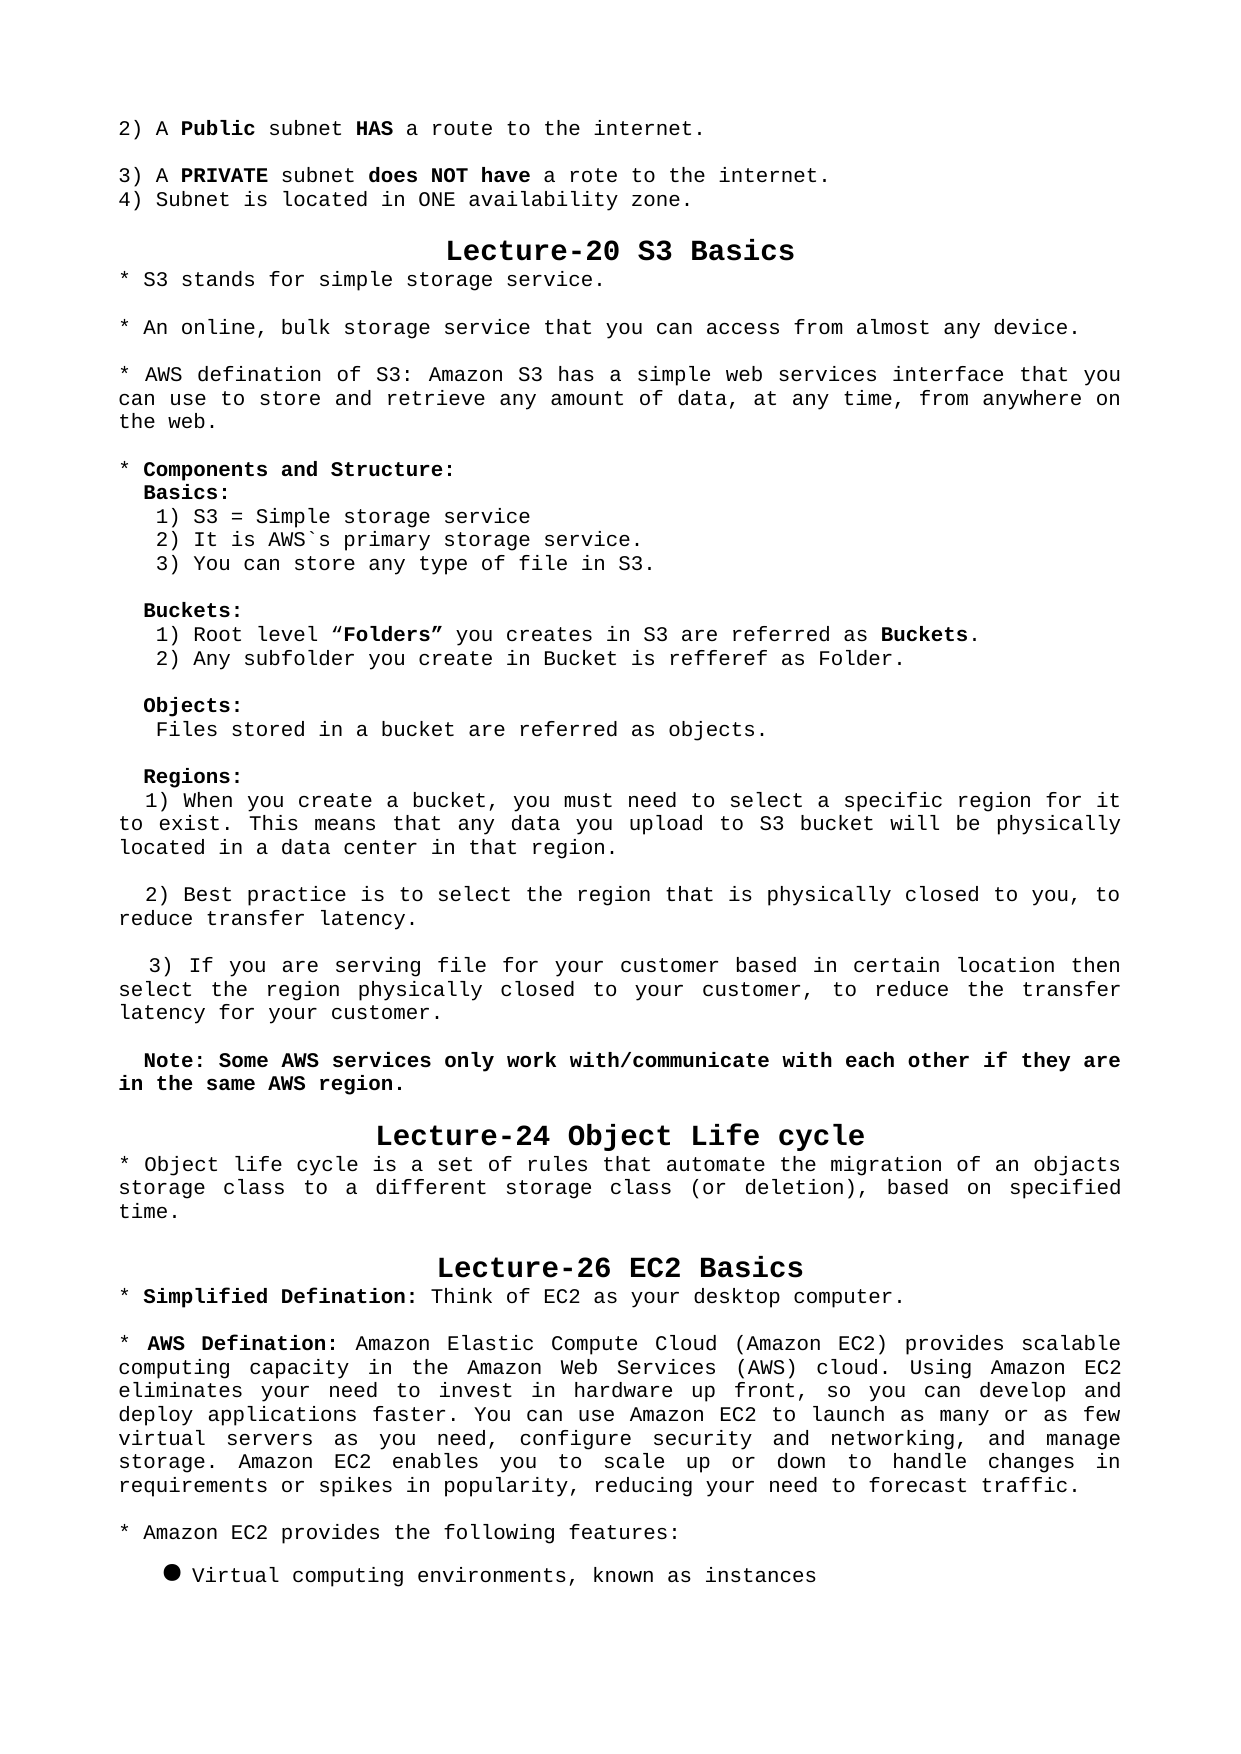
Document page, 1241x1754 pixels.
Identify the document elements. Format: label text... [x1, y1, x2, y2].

text 3) If you are serving file for your customer based in certain location then select the region physically closed to your customer, to reduce the transfer latency for your customer. [118, 955, 1122, 1026]
text 2) Any subfolder you create in Bucket is refferef as Folder. [118, 648, 1122, 671]
text Basics: [118, 482, 1122, 506]
text Lecture-26 EC2 Basics [118, 1253, 1122, 1286]
text Buckets: [118, 600, 1122, 624]
text * Amazon EC2 provides the following features: [118, 1522, 1122, 1546]
text 2) Best practice is to select the region that is physically closed to you, to reduce transfer latency. [118, 884, 1122, 931]
text * AWS defination of S3: Amazon S3 has a simple web services interface that you can use to store and retrieve any amount of data, at any time, from anywhere on the web. [118, 364, 1122, 435]
text Lecture-24 Object Life cycle [118, 1121, 1122, 1154]
text 3) You can store any type of file in S3. [118, 553, 1122, 577]
text * AWS Defination: Amazon Elastic Compute Cloud (Amazon EC2) provides scalable computing capacity in the Amazon Web Services (AWS) cloud. Using Amazon EC2 eliminates your need to invest in hardware up front, so you can develop and deploy applications faster. You can use Amazon EC2 to launch as many or as few virtual servers as you need, configure security and networking, and manage storage. Amazon EC2 enables you to scale up or down to handle changes in requirements or spikes in popularity, reducing your need to forecast traffic. [118, 1333, 1122, 1499]
text * S3 stands for simple storage service. [118, 269, 1122, 293]
text 2) A Public subnet HAS a route to the internet. [118, 118, 1122, 142]
text 1) Root level “Folders” you creates in S3 are referred as Buckets. [118, 624, 1122, 648]
text Files stored in a bucket are referred as objects. [118, 719, 1122, 742]
text 1) When you create a bucket, you must need to select a specific region for it to exist. This means that any data you upload to S3 bucket will be physically located in a data center in that region. [118, 789, 1122, 861]
text Note: Some AWS services only work with/communicate with each other if they are in the same AWS region. [118, 1050, 1122, 1097]
list Virtual computing environments, known as instances [162, 1565, 1122, 1589]
text 3) A PRIVATE subnet does NOT have a rote to the internet. [118, 165, 1122, 189]
text * An online, bulk storage service that you can access from almost any device. [118, 317, 1122, 340]
text Regions: [118, 766, 1122, 789]
text 2) It is AWS`s primary storage service. [118, 529, 1122, 553]
text * Components and Structure: [118, 458, 1122, 482]
text * Object life cycle is a set of rules that automate the migration of an objacts storage class to a different storage class (or deletion), based on specified time. [118, 1154, 1122, 1224]
text Lecture-20 S3 Basics [118, 236, 1122, 269]
text 1) S3 = Simple storage service [118, 506, 1122, 529]
text * Simplified Defination: Think of EC2 as your desktop computer. [118, 1286, 1122, 1309]
text 4) Subnet is located in ONE availability zone. [118, 189, 1122, 213]
text Objects: [118, 695, 1122, 719]
